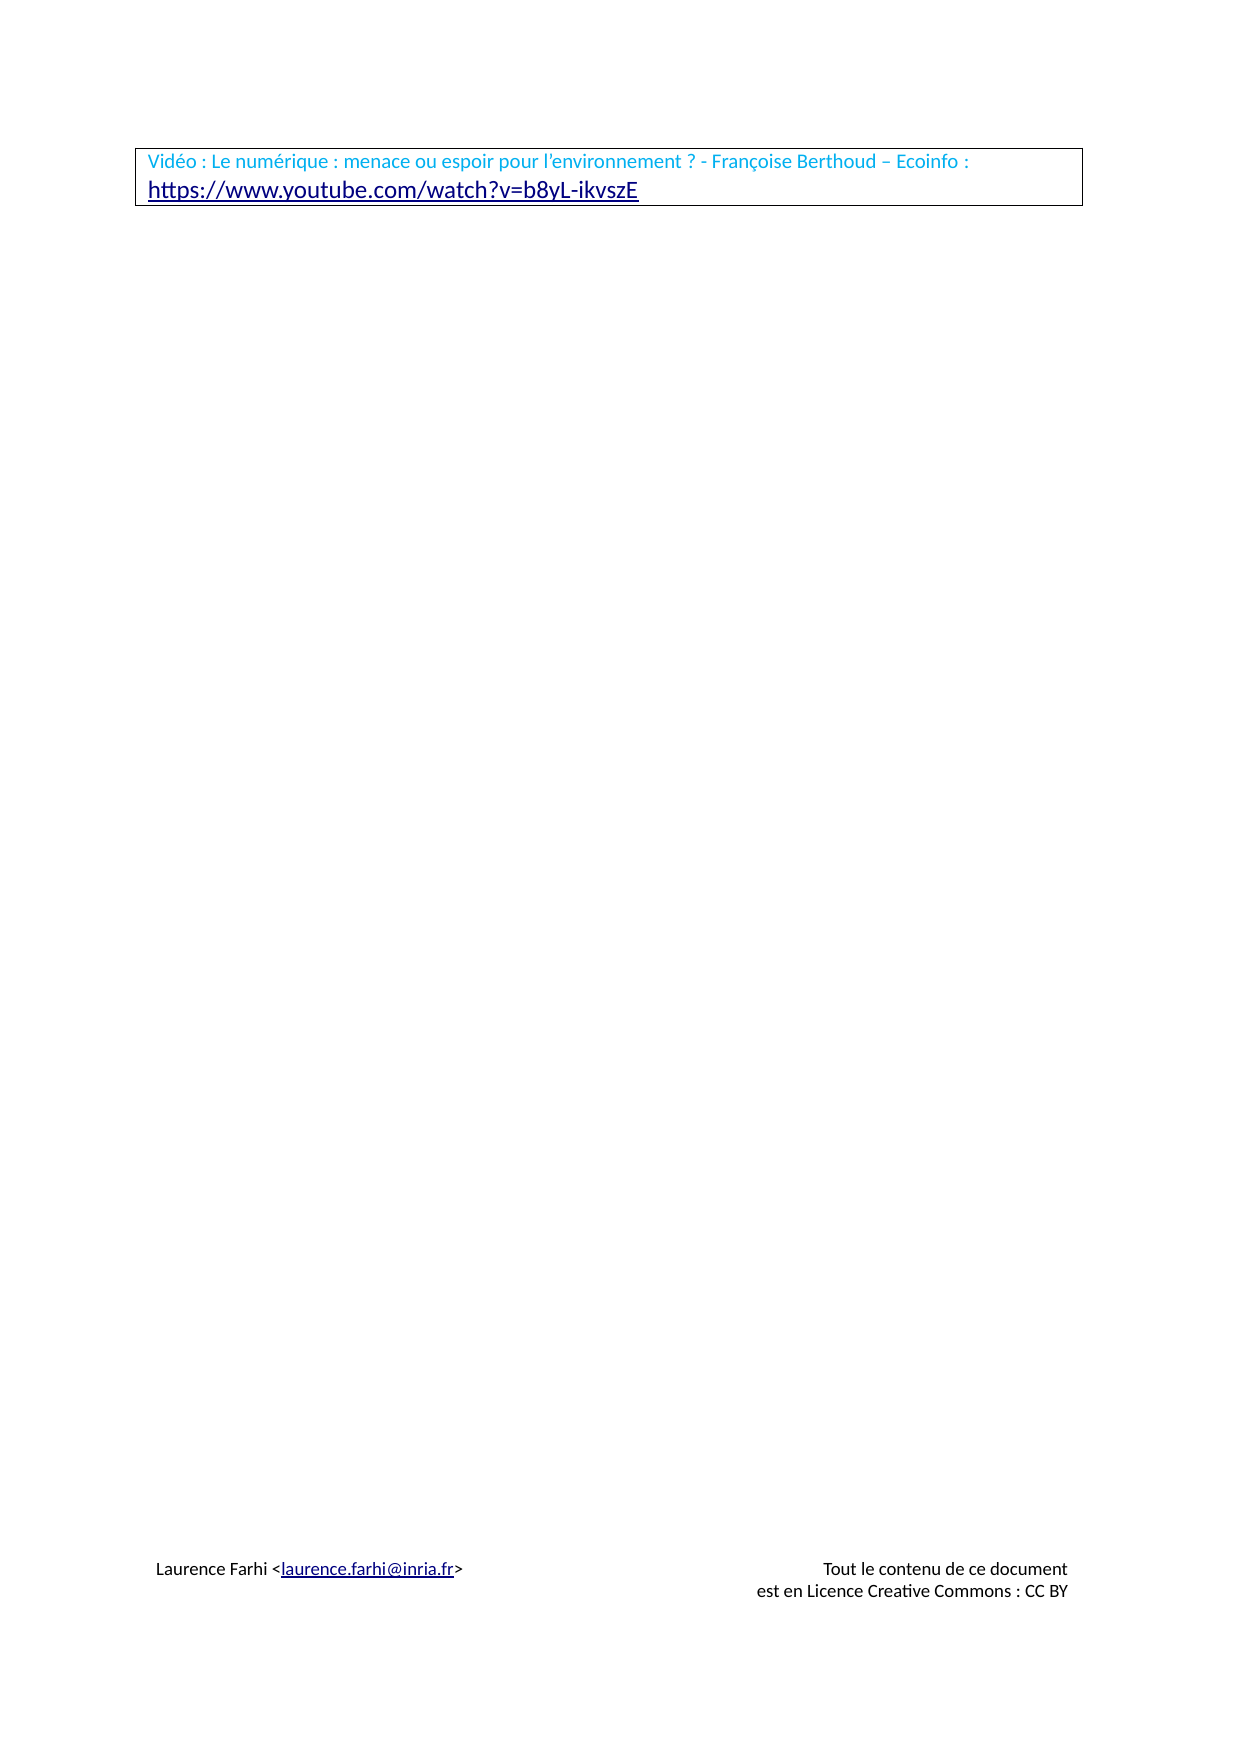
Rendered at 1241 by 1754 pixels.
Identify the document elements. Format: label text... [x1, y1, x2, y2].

table_cell Vidéo : Le numérique : menace ou espoir pour l’environnement ? - Françoise Berthoud – Ecoinfo : https://www.youtube.com/watch?v=b8yL-ikvszE [136, 149, 1082, 204]
